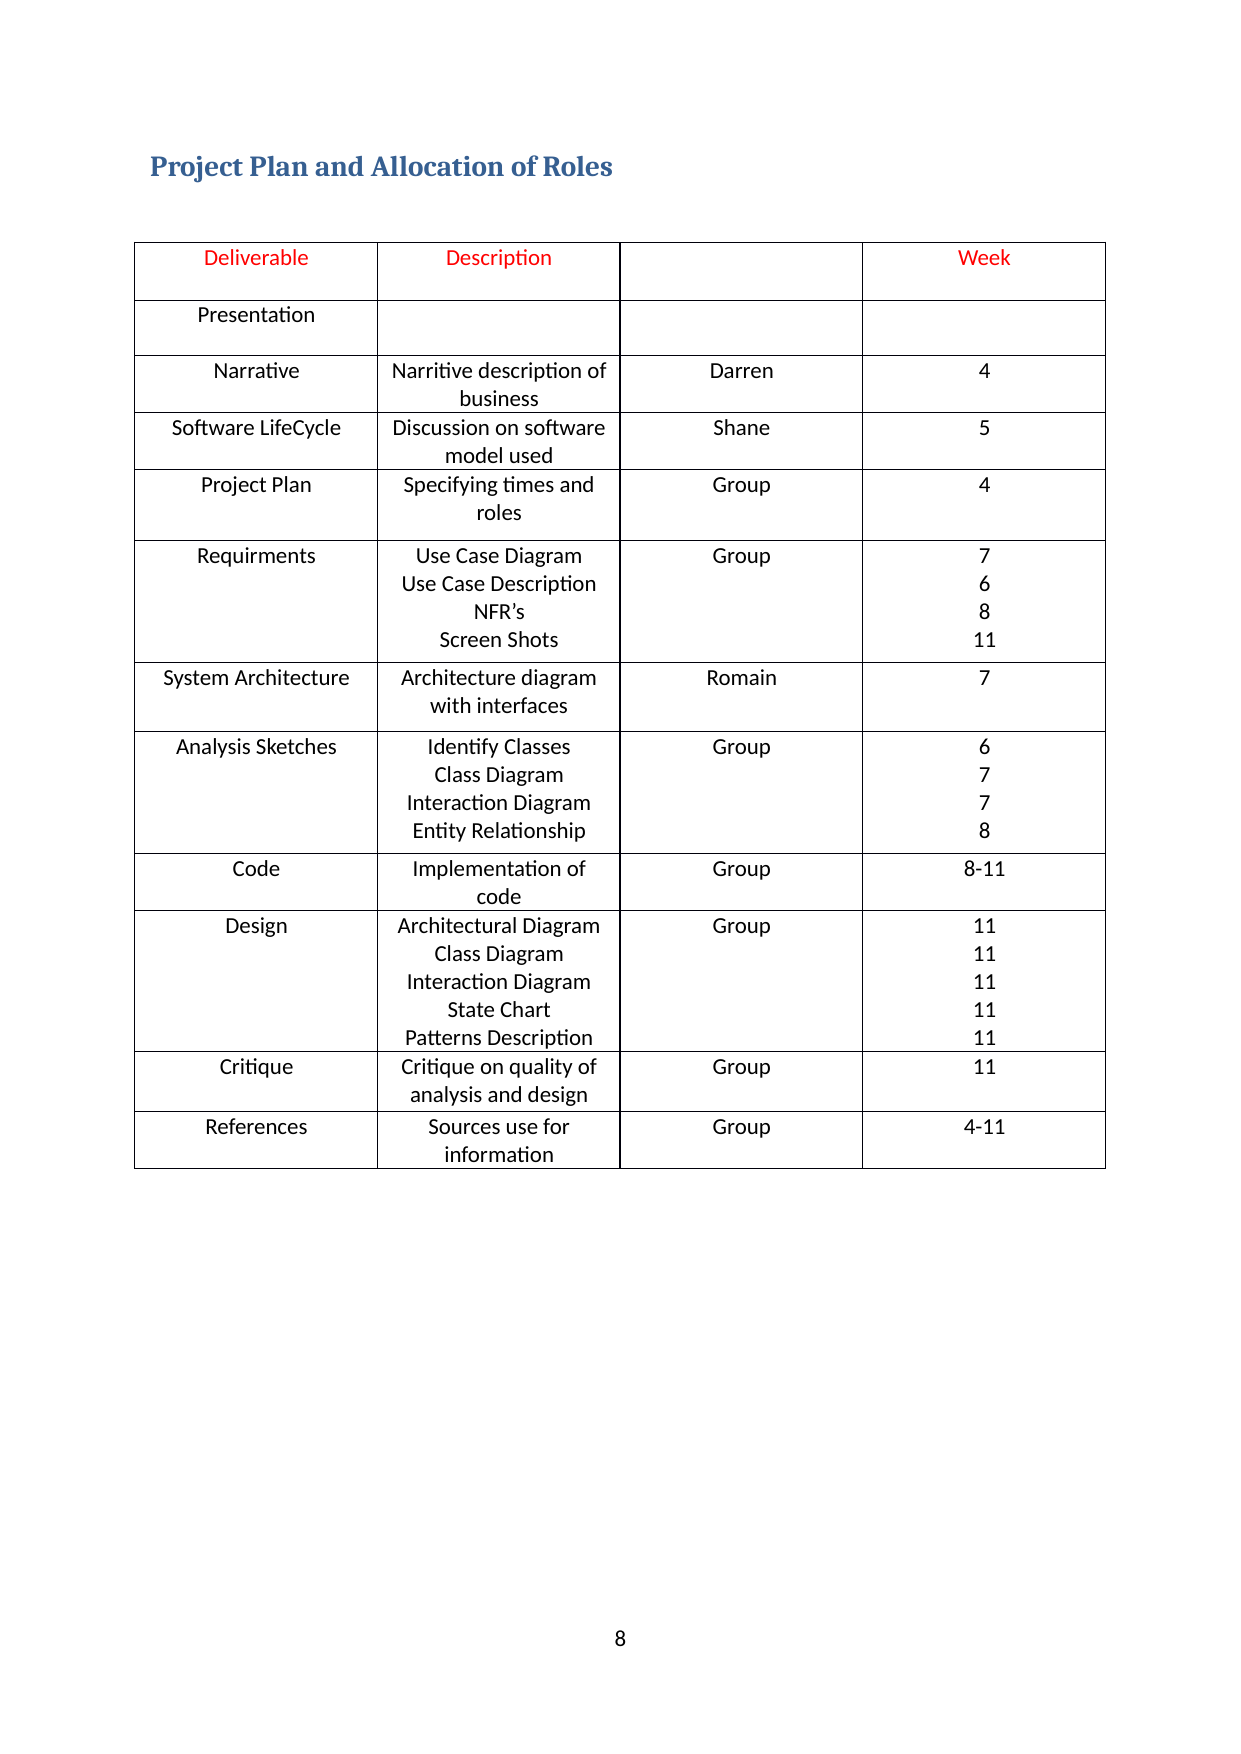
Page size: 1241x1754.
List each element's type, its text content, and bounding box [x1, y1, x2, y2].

table_header [621, 243, 862, 299]
table_cell 7 6 8 11 [863, 541, 1105, 662]
table_cell Critique [135, 1052, 377, 1111]
table_cell Group [621, 854, 862, 910]
table_cell Romain [621, 663, 862, 731]
table_cell 4 [863, 356, 1105, 412]
table_cell Identify Classes Class Diagram Interaction Diagram Entity Relationship [378, 732, 619, 853]
table_cell Implementation of code [378, 854, 619, 910]
table_cell Darren [621, 356, 862, 412]
table_cell Group [621, 732, 862, 853]
table_cell Group [621, 1052, 862, 1111]
table_cell Requirments [135, 541, 377, 662]
table_cell Group [621, 470, 862, 540]
table_cell System Architecture [135, 663, 377, 731]
table_cell Software LifeCycle [135, 413, 377, 469]
table_cell 4-11 [863, 1112, 1105, 1168]
table_cell Architecture diagram with interfaces [378, 663, 619, 731]
table_cell 11 11 11 11 11 [863, 911, 1105, 1051]
table_cell 7 [863, 663, 1105, 731]
table_cell [378, 301, 619, 355]
table_cell Group [621, 1112, 862, 1168]
table_cell 6 7 7 8 [863, 732, 1105, 853]
table_cell Critique on quality of analysis and design [378, 1052, 619, 1111]
table_cell Architectural Diagram Class Diagram Interaction Diagram State Chart Patterns Description [378, 911, 619, 1051]
table_header Deliverable [135, 243, 377, 299]
table_cell Project Plan [135, 470, 377, 540]
table_cell Design [135, 911, 377, 1051]
subtitle Project Plan and Allocation of Roles [150, 150, 1090, 183]
table_cell Use Case Diagram Use Case Description NFR’s Screen Shots [378, 541, 619, 662]
table_cell 8-11 [863, 854, 1105, 910]
table_cell [863, 301, 1105, 355]
table_cell Narrative [135, 356, 377, 412]
table_cell Code [135, 854, 377, 910]
table_cell References [135, 1112, 377, 1168]
table_cell Presentation [135, 301, 377, 355]
table_cell Sources use for information [378, 1112, 619, 1168]
table_cell 11 [863, 1052, 1105, 1111]
table_header Week [863, 243, 1105, 299]
table_cell Shane [621, 413, 862, 469]
table_header Description [378, 243, 619, 299]
table_cell 5 [863, 413, 1105, 469]
table_cell Specifying times and roles [378, 470, 619, 540]
table_cell [621, 301, 862, 355]
table_cell 4 [863, 470, 1105, 540]
table_cell Narritive description of business [378, 356, 619, 412]
table_cell Discussion on software model used [378, 413, 619, 469]
table_cell Group [621, 541, 862, 662]
table_cell Analysis Sketches [135, 732, 377, 853]
table_cell Group [621, 911, 862, 1051]
